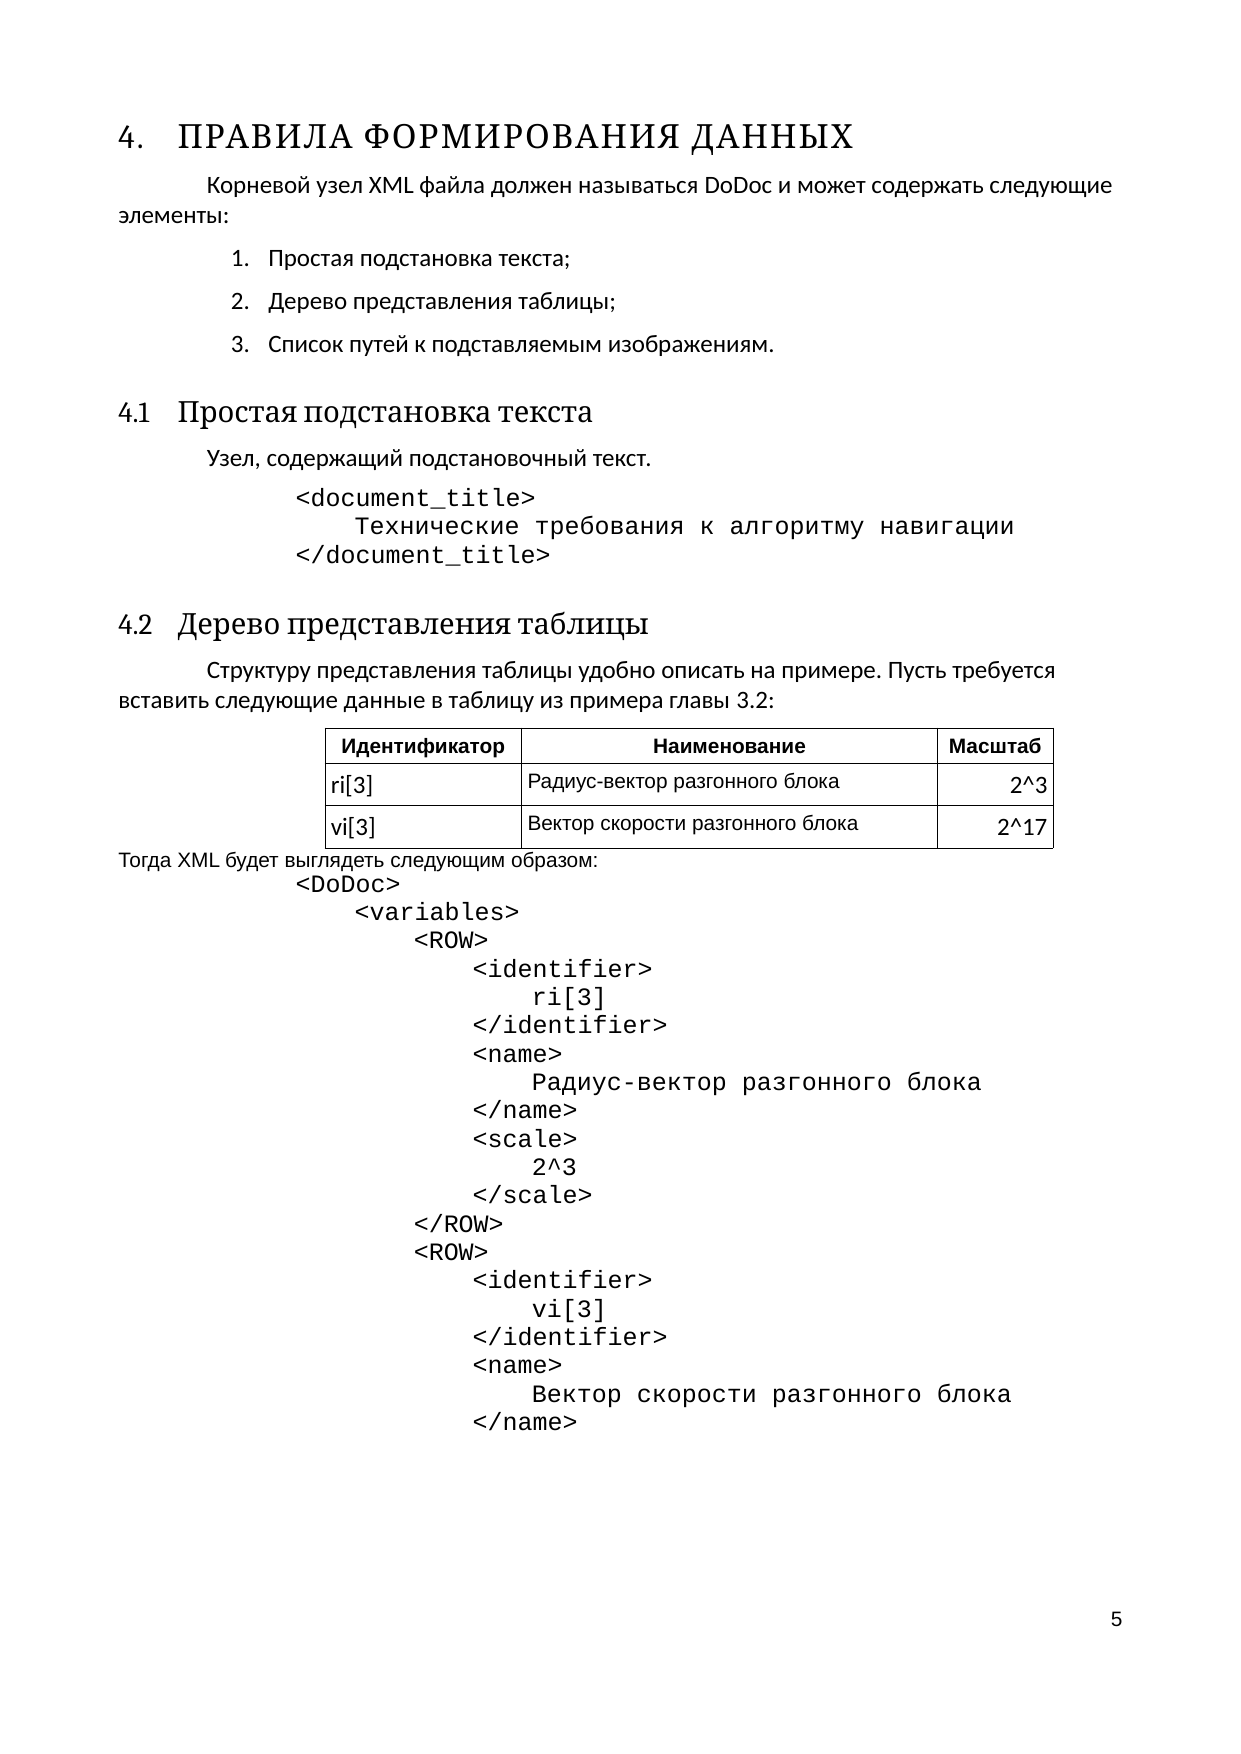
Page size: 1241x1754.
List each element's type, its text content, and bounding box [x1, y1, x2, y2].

table_cell Вектор скорости разгонного блока [522, 806, 937, 847]
text <document_title> Технические требования к алгоритму навигации </document_title> [295, 486, 1122, 571]
table_header Масштаб [938, 729, 1053, 763]
text Структуру представления таблицы удобно описать на примере. Пусть требуется вставить следующие данные в таблицу из примера главы 3.2: [118, 654, 1122, 715]
subtitle Дерево представления таблицы [118, 608, 1122, 642]
table_cell vi[3] [326, 806, 521, 847]
subtitle Правила формирования данных [118, 118, 1122, 156]
table_header Наименование [522, 729, 937, 763]
list Дерево представления таблицы; [231, 286, 1122, 316]
text Тогда XML будет выглядеть следующим образом: [118, 847, 1122, 871]
table_header Идентификатор [326, 729, 521, 763]
table_cell Радиус-вектор разгонного блока [522, 764, 937, 805]
table_cell ri[3] [326, 764, 521, 805]
table_cell 2^17 [938, 806, 1053, 847]
text Корневой узел XML файла должен называться DoDoc и может содержать следующие элементы: [118, 169, 1122, 230]
text Узел, содержащий подстановочный текст. [118, 443, 1122, 473]
table_cell 2^3 [938, 764, 1053, 805]
subtitle Простая подстановка текста [118, 397, 1122, 430]
text <DoDoc> <variables> <ROW> <identifier> ri[3] </identifier> <name> Радиус-вектор разгонного блока </name> <scale> 2^3 </scale> </ROW> <ROW> <identifier> vi[3] </identifier> <name> Вектор скорости разгонного блока </name> [295, 871, 1122, 1438]
list Простая подстановка текста; [231, 242, 1122, 273]
list Список путей к подставляемым изображениям. [231, 328, 1122, 359]
